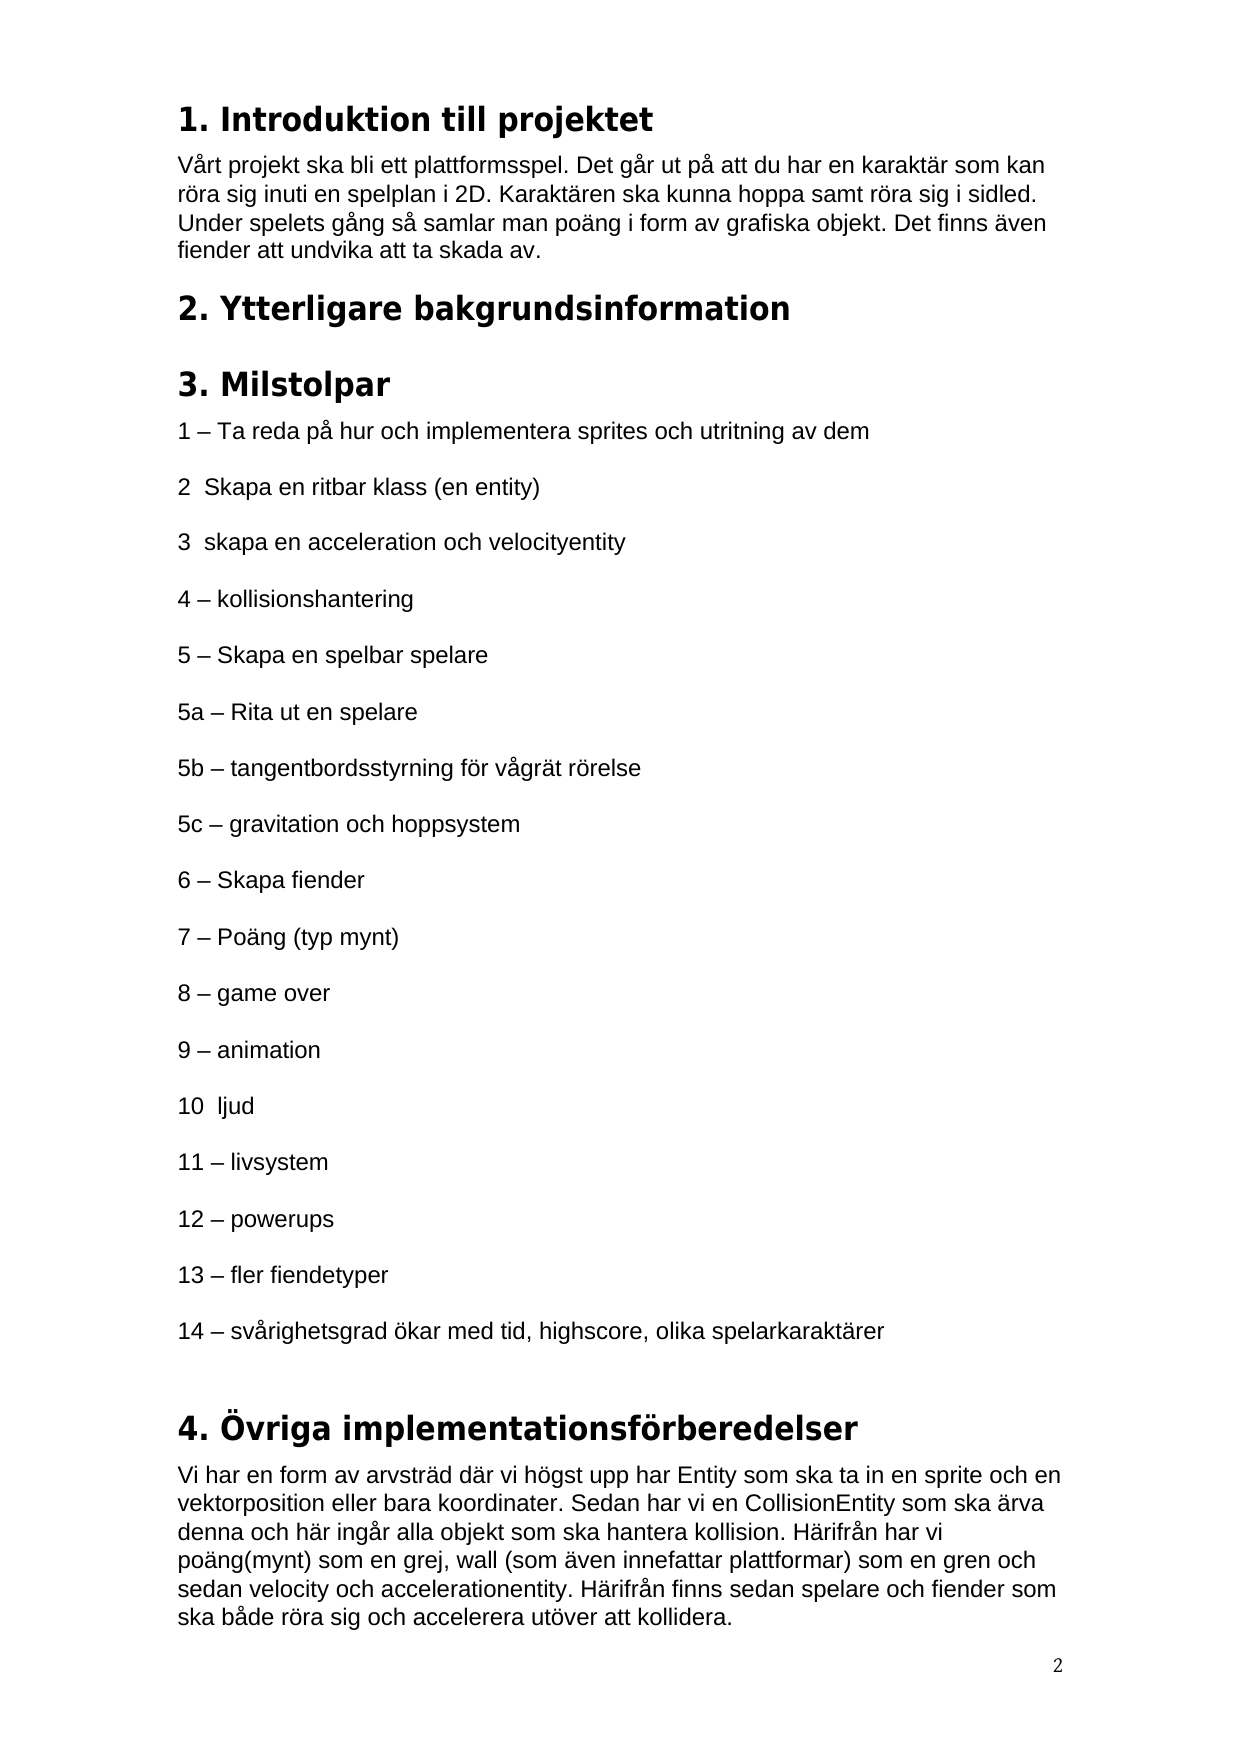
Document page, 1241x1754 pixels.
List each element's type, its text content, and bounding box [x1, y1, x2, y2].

text 10 ­ ljud [177, 1092, 1063, 1119]
subtitle 4. Övriga implementationsförberedelser [177, 1409, 1063, 1448]
text 7 – Poäng (typ mynt) [177, 923, 1063, 950]
text 14 – svårighetsgrad ökar med tid, highscore, olika spelarkaraktärer [177, 1317, 1063, 1345]
text 12 – powerups [177, 1204, 1063, 1232]
text 9 – animation [177, 1036, 1063, 1063]
text 8 – game over [177, 979, 1063, 1007]
text Vårt projekt ska bli ett plattformsspel. Det går ut på att du har en karaktär som kan röra sig inuti en spelplan i 2D. Karaktären ska kunna hoppa samt röra sig i sidled. Under spelets gång så samlar man poäng i form av grafiska objekt. Det finns även fiender att undvika att ta skada av. [177, 151, 1063, 264]
text 5 – Skapa en spelbar spelare [177, 641, 1063, 669]
text 13 – fler fiendetyper [177, 1261, 1063, 1288]
subtitle 2. Ytterligare bakgrundsinformation [177, 289, 1063, 328]
text 5b – tangentbordsstyrning för vågrät rörelse [177, 754, 1063, 781]
text 2 ­ Skapa en ritbar klass (en entity) [177, 473, 1063, 501]
subtitle 3. Milstolpar [177, 365, 1063, 404]
text 11 – livsystem [177, 1148, 1063, 1176]
text 6 – Skapa fiender [177, 866, 1063, 894]
text Vi har en form av arvsträd där vi högst upp har Entity som ska ta in en sprite och en vektorposition eller bara koordinater. Sedan har vi en CollisionEntity som ska ärva denna och här ingår alla objekt som ska hantera kollision. Härifrån har vi poäng(mynt) som en grej, wall (som även innefattar plattformar) som en gren och sedan velocity­ och accelerationentity. Härifrån finns sedan spelare och fiender som ska både röra sig och accelerera utöver att kollidera. [177, 1460, 1063, 1631]
text 5a – Rita ut en spelare [177, 697, 1063, 725]
text 5c – gravitation och hoppsystem [177, 810, 1063, 838]
text 1 – Ta reda på hur och implementera sprites och utritning av dem [177, 417, 1063, 444]
subtitle 1. Introduktion till projektet [177, 100, 1063, 139]
text 4 – kollisionshantering [177, 585, 1063, 612]
text 3 ­ skapa en acceleration­ och velocityentity [177, 528, 1063, 556]
